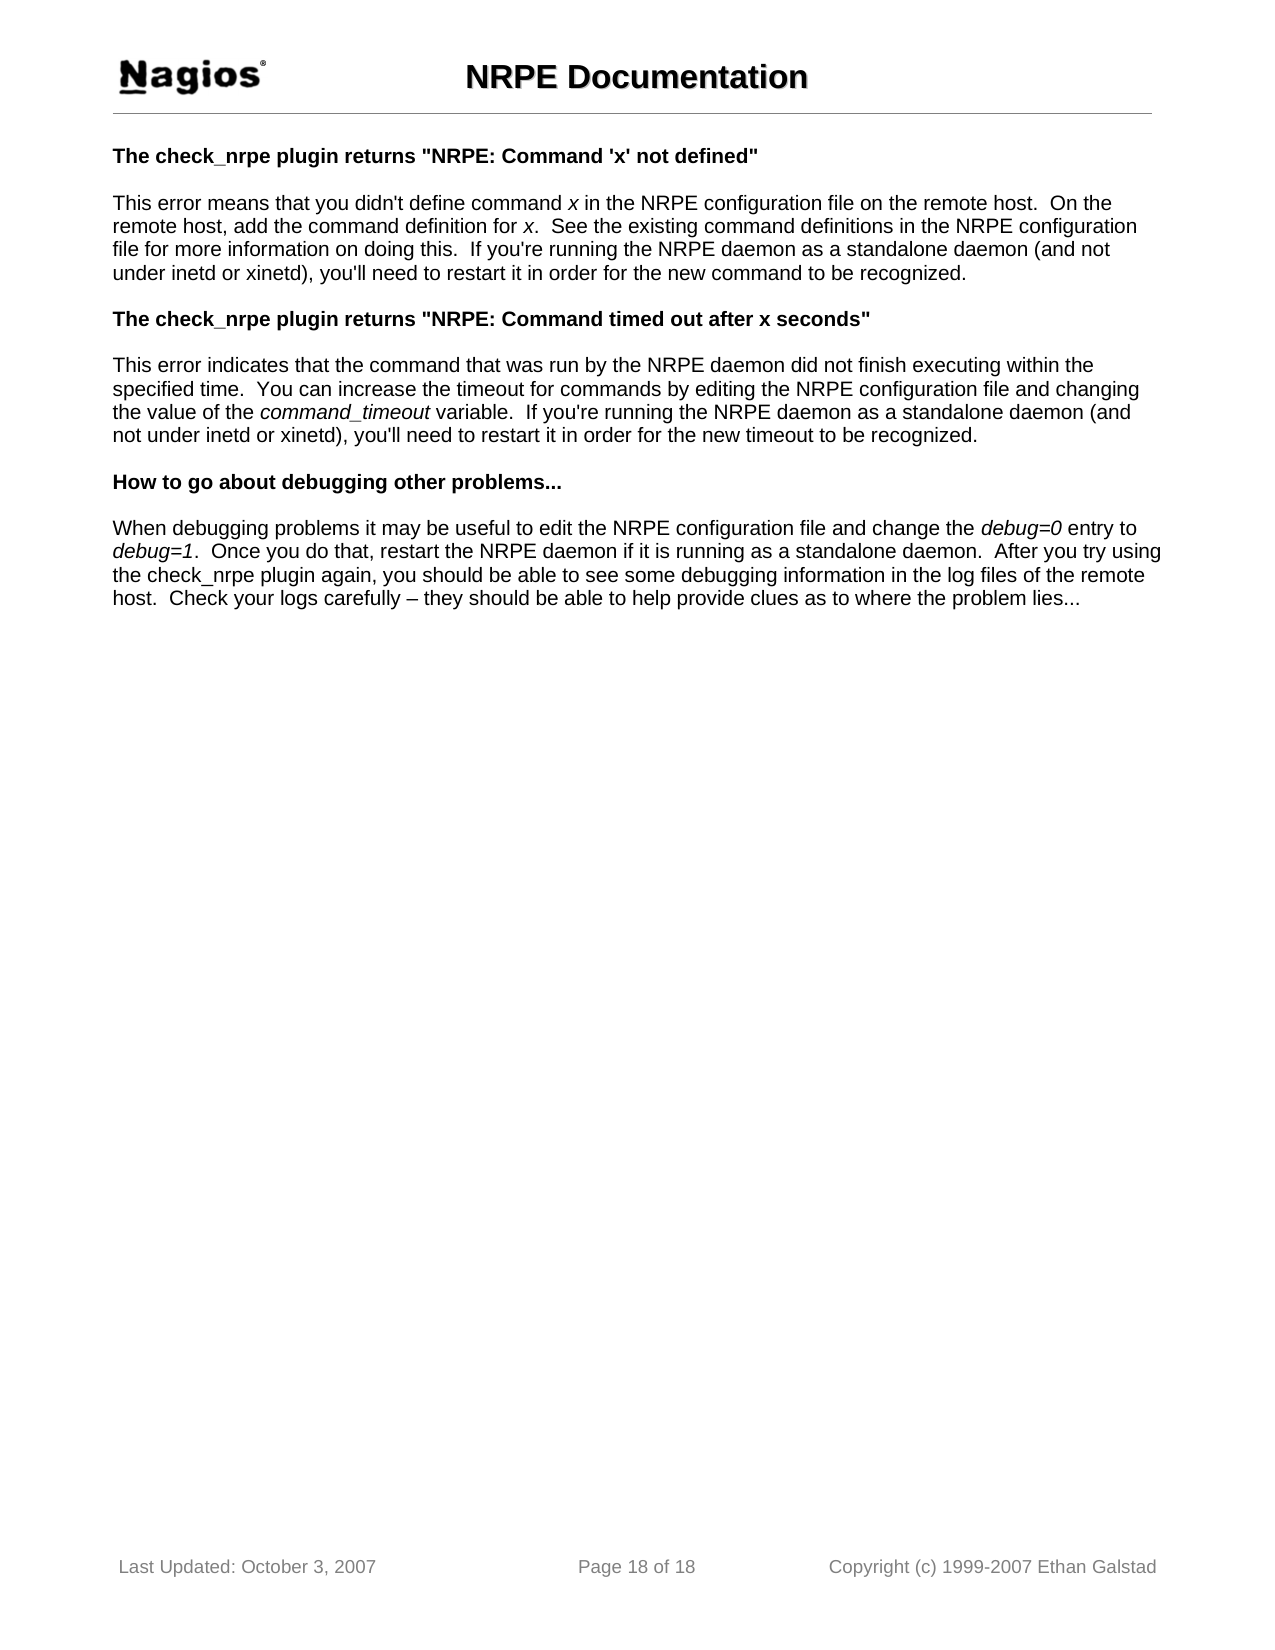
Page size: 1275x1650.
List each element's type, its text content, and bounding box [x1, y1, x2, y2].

text How to go about debugging other problems... [112, 470, 1162, 493]
text This error indicates that the command that was run by the NRPE daemon did not finish executing within the specified time. You can increase the timeout for commands by editing the NRPE configuration file and changing the value of the command_timeout variable. If you're running the NRPE daemon as a standalone daemon (and not under inetd or xinetd), you'll need to restart it in order for the new timeout to be recognized. [112, 354, 1162, 447]
picture [118, 58, 268, 96]
text This error means that you didn't define command x in the NRPE configuration file on the remote host. On the remote host, add the command definition for x. See the existing command definitions in the NRPE configuration file for more information on doing this. If you're running the NRPE daemon as a standalone daemon (and not under inetd or xinetd), you'll need to restart it in order for the new command to be recognized. [112, 192, 1162, 284]
text When debugging problems it may be useful to edit the NRPE configuration file and change the debug=0 entry to debug=1. Once you do that, restart the NRPE daemon if it is running as a standalone daemon. After you try using the check_nrpe plugin again, you should be able to see some debugging information in the log files of the remote host. Check your logs carefully – they should be able to help provide clues as to where the problem lies... [112, 517, 1162, 610]
text The check_nrpe plugin returns "NRPE: Command 'x' not defined" [112, 145, 1162, 168]
text The check_nrpe plugin returns "NRPE: Command timed out after x seconds" [112, 308, 1162, 331]
